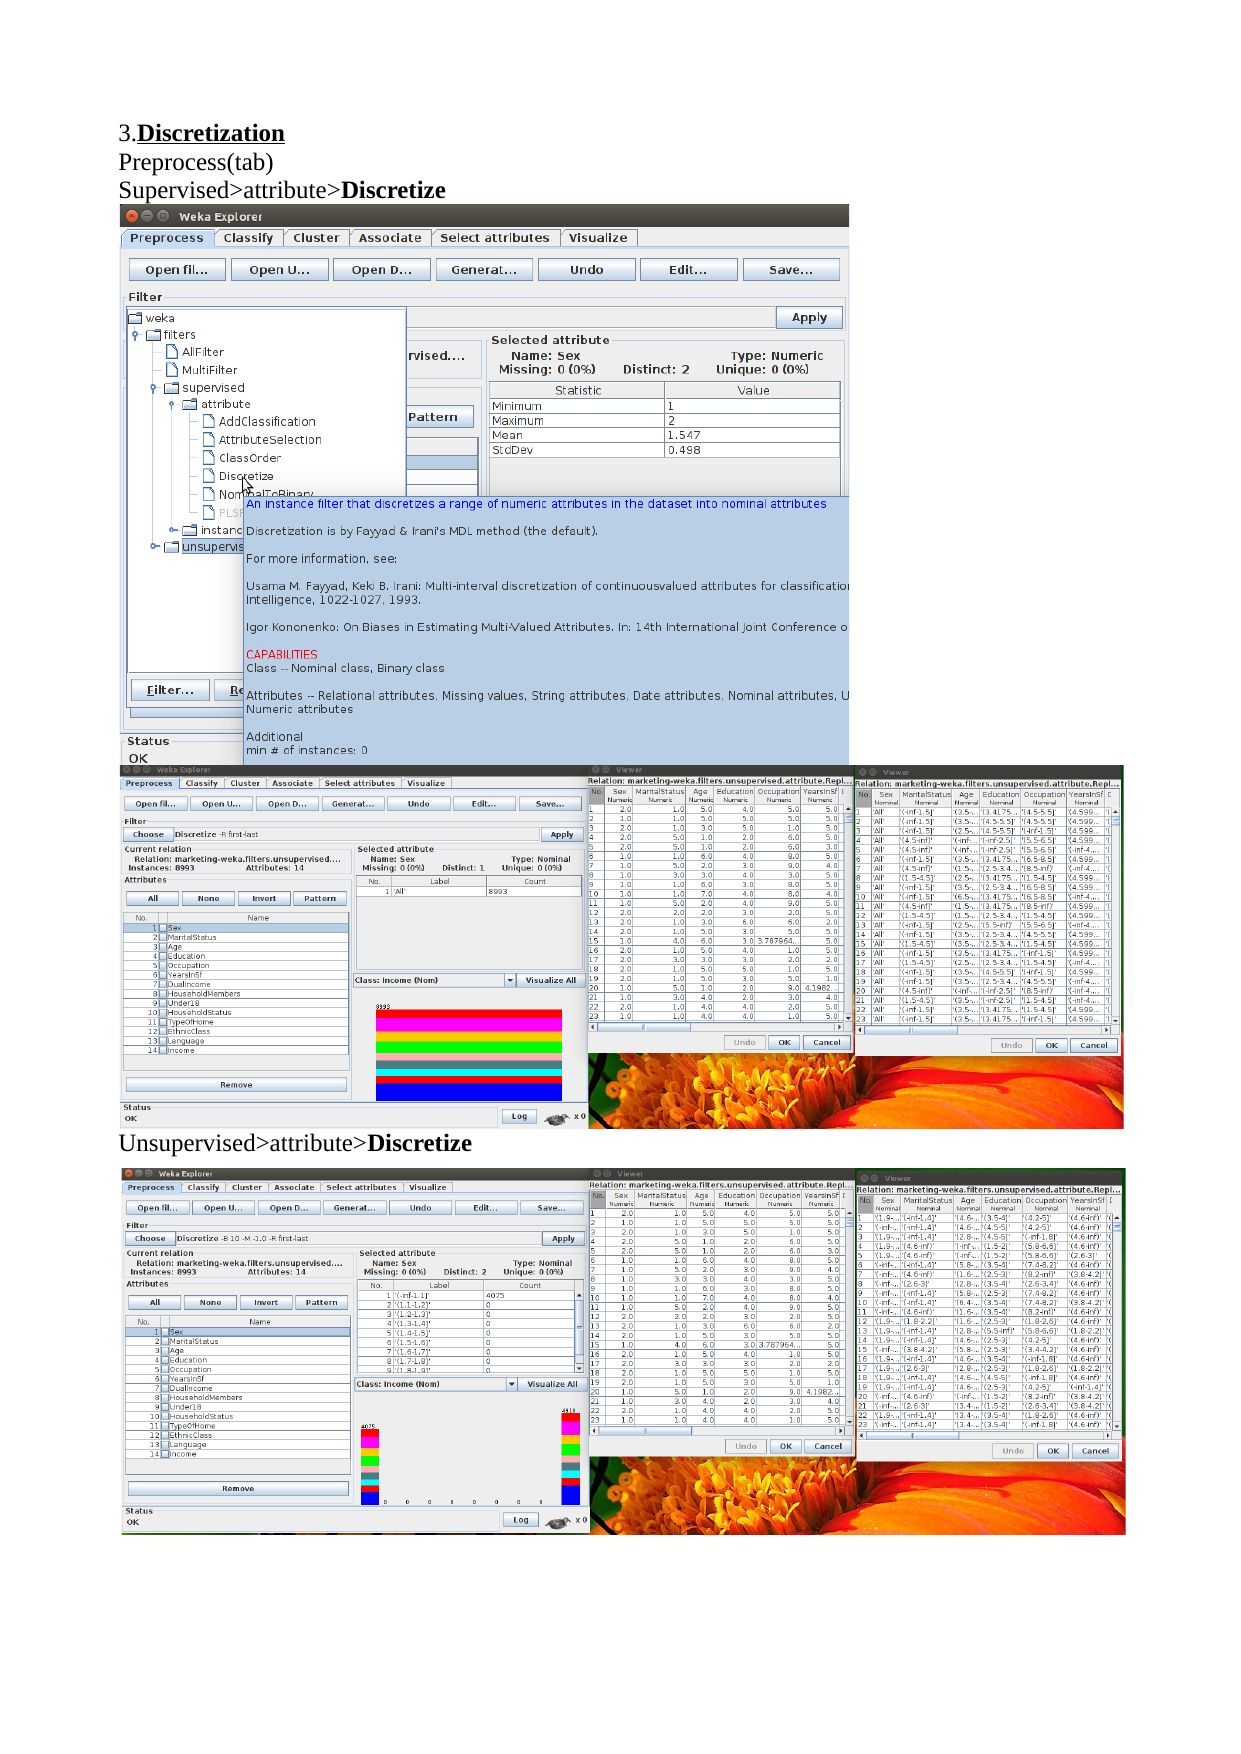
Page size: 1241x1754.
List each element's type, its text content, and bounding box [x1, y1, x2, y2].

text Unsupervised>attribute>Discretize [118, 751, 1122, 1157]
picture [119, 204, 1124, 1129]
text 3.Discretization [118, 118, 1122, 147]
text Supervised>attribute>Discretize [118, 176, 1122, 204]
text Preprocess(tab) [118, 147, 1122, 176]
picture [121, 1168, 1126, 1535]
